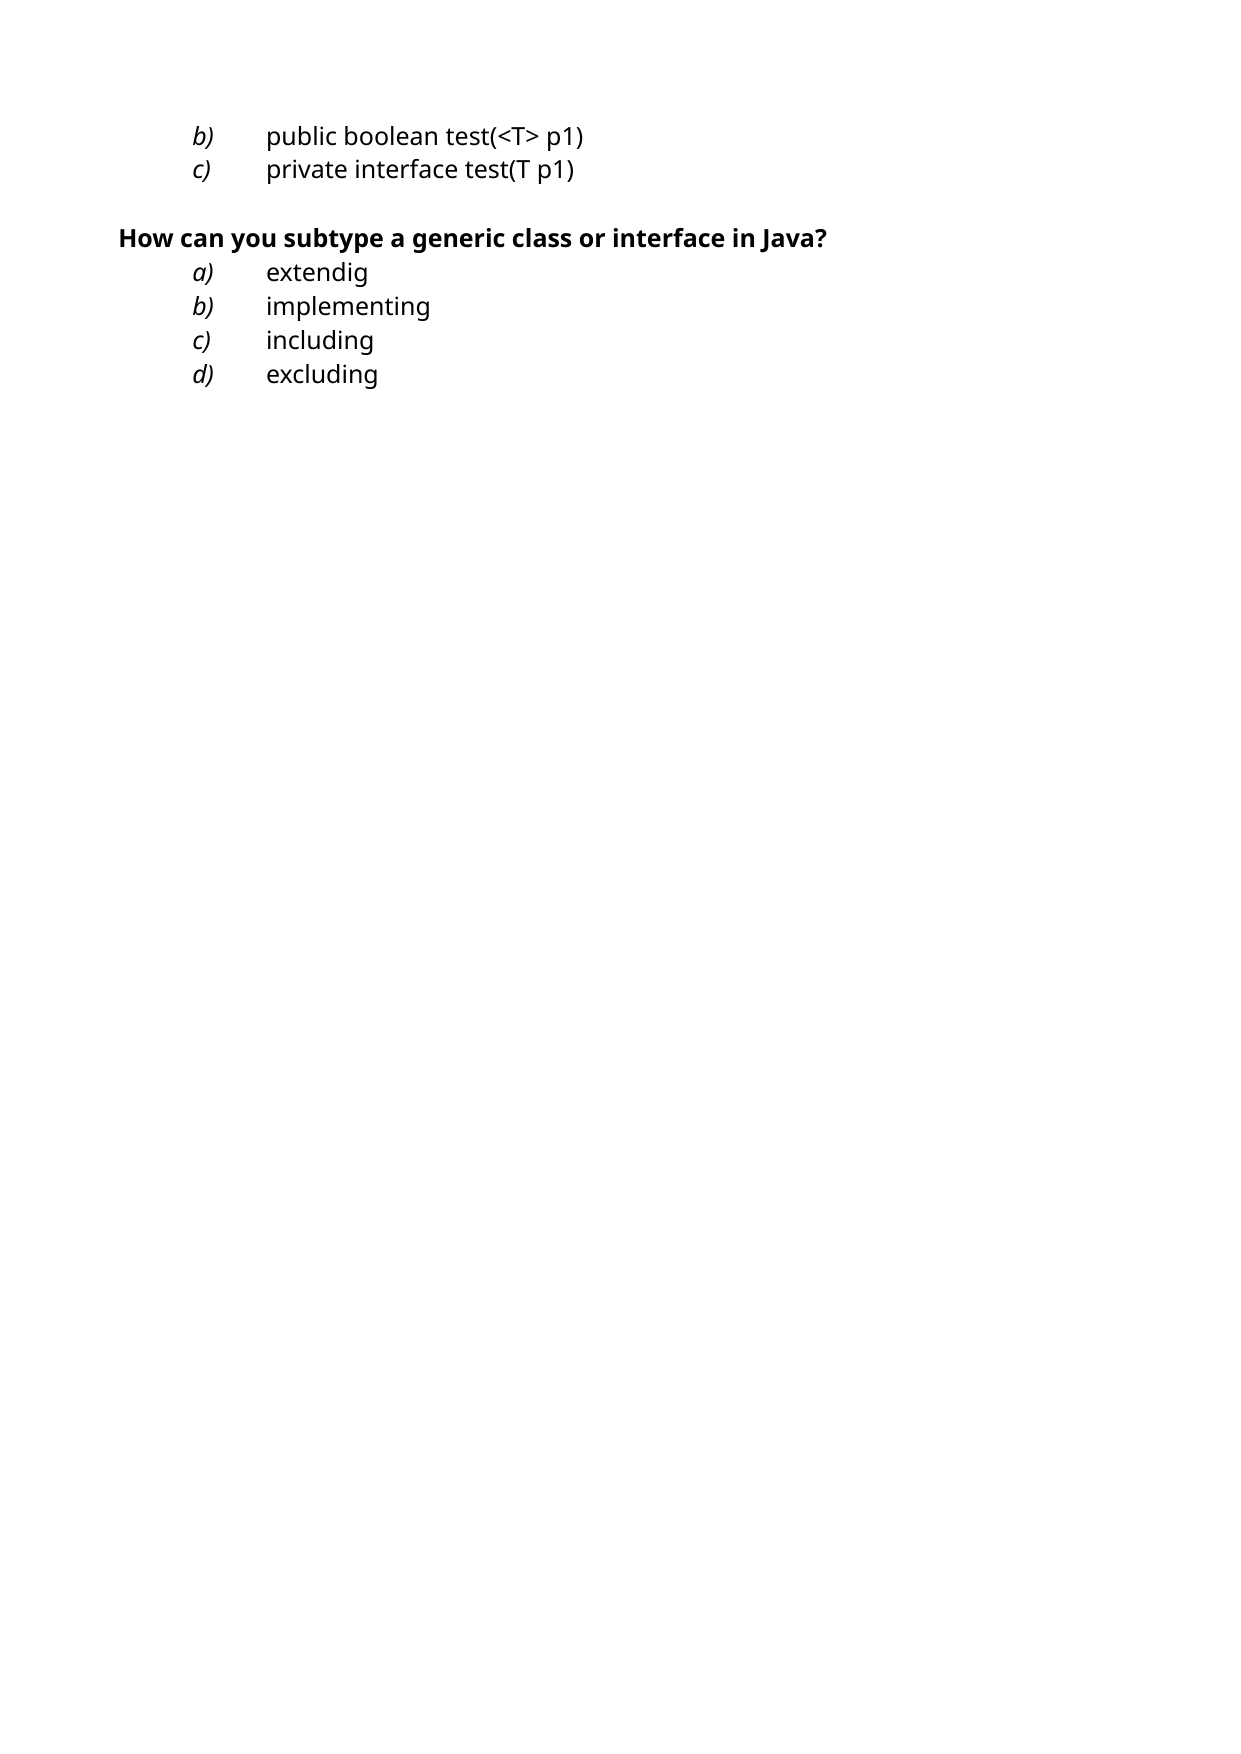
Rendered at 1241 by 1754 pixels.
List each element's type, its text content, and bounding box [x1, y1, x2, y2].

text d) excluding [118, 357, 1122, 391]
text c) including [118, 322, 1122, 357]
text How can you subtype a generic class or interface in Java? [118, 220, 1122, 254]
text b) public boolean test(<T> p1) [118, 118, 1122, 152]
text a) extendig [118, 254, 1122, 288]
text c) private interface test(T p1) [118, 152, 1122, 186]
text b) implementing [118, 288, 1122, 322]
